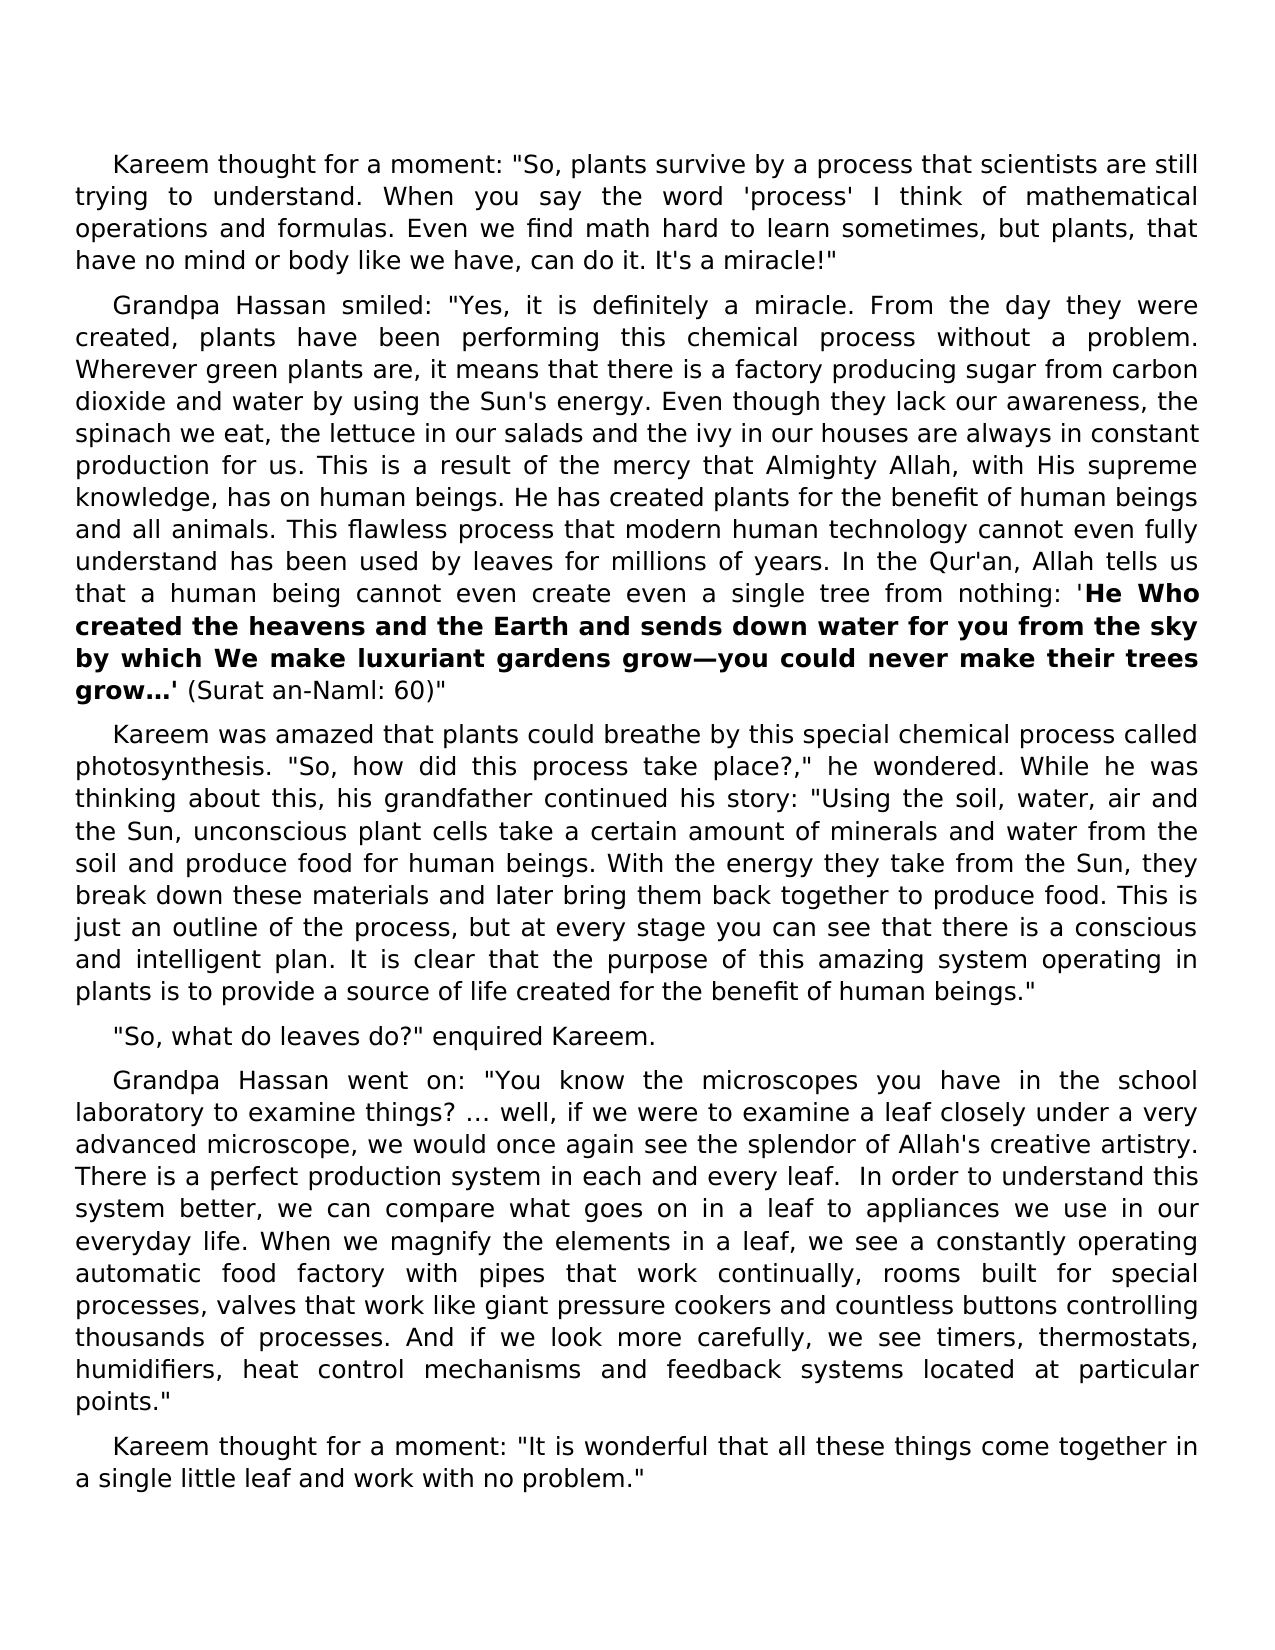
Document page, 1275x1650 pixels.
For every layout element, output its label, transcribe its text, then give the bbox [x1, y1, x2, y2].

text Grandpa Hassan smiled: "Yes, it is definitely a miracle. From the day they were created, plants have been performing this chemical process without a problem. Wherever green plants are, it means that there is a factory producing sugar from carbon dioxide and water by using the Sun's energy. Even though they lack our awareness, the spinach we eat, the lettuce in our salads and the ivy in our houses are always in constant production for us. This is a result of the mercy that Almighty Allah, with His supreme knowledge, has on human beings. He has created plants for the benefit of human beings and all animals. This flawless process that modern human technology cannot even fully understand has been used by leaves for millions of years. In the Qur'an, Allah tells us that a human being cannot even create even a single tree from nothing: 'He Who created the heavens and the Earth and sends down water for you from the sky by which We make luxuriant gardens grow—you could never make their trees grow…' (Surat an-Naml: 60)" [75, 291, 1200, 705]
text "So, what do leaves do?" enquired Kareem. [75, 1022, 1200, 1051]
text Grandpa Hassan went on: "You know the microscopes you have in the school laboratory to examine things? … well, if we were to examine a leaf closely under a very advanced microscope, we would once again see the splendor of Allah's creative artistry. There is a perfect production system in each and every leaf. In order to understand this system better, we can compare what goes on in a leaf to appliances we use in our everyday life. When we magnify the elements in a leaf, we see a constantly operating automatic food factory with pipes that work continually, rooms built for special processes, valves that work like giant pressure cookers and countless buttons controlling thousands of processes. And if we look more carefully, we see timers, thermostats, humidifiers, heat control mechanisms and feedback systems located at particular points." [75, 1066, 1200, 1416]
text Kareem thought for a moment: "It is wonderful that all these things come together in a single little leaf and work with no problem." [75, 1432, 1200, 1493]
text Kareem thought for a moment: "So, plants survive by a process that scientists are still trying to understand. When you say the word 'process' I think of mathematical operations and formulas. Even we find math hard to learn sometimes, but plants, that have no mind or body like we have, can do it. It's a miracle!" [75, 150, 1200, 275]
text Kareem was amazed that plants could breathe by this special chemical process called photosynthesis. "So, how did this process take place?," he wondered. While he was thinking about this, his grandfather continued his story: "Using the soil, water, air and the Sun, unconscious plant cells take a certain amount of minerals and water from the soil and produce food for human beings. With the energy they take from the Sun, they break down these materials and later bring them back together to produce food. This is just an outline of the process, but at every stage you can see that there is a conscious and intelligent plan. It is clear that the purpose of this amazing system operating in plants is to provide a source of life created for the benefit of human beings." [75, 720, 1200, 1006]
